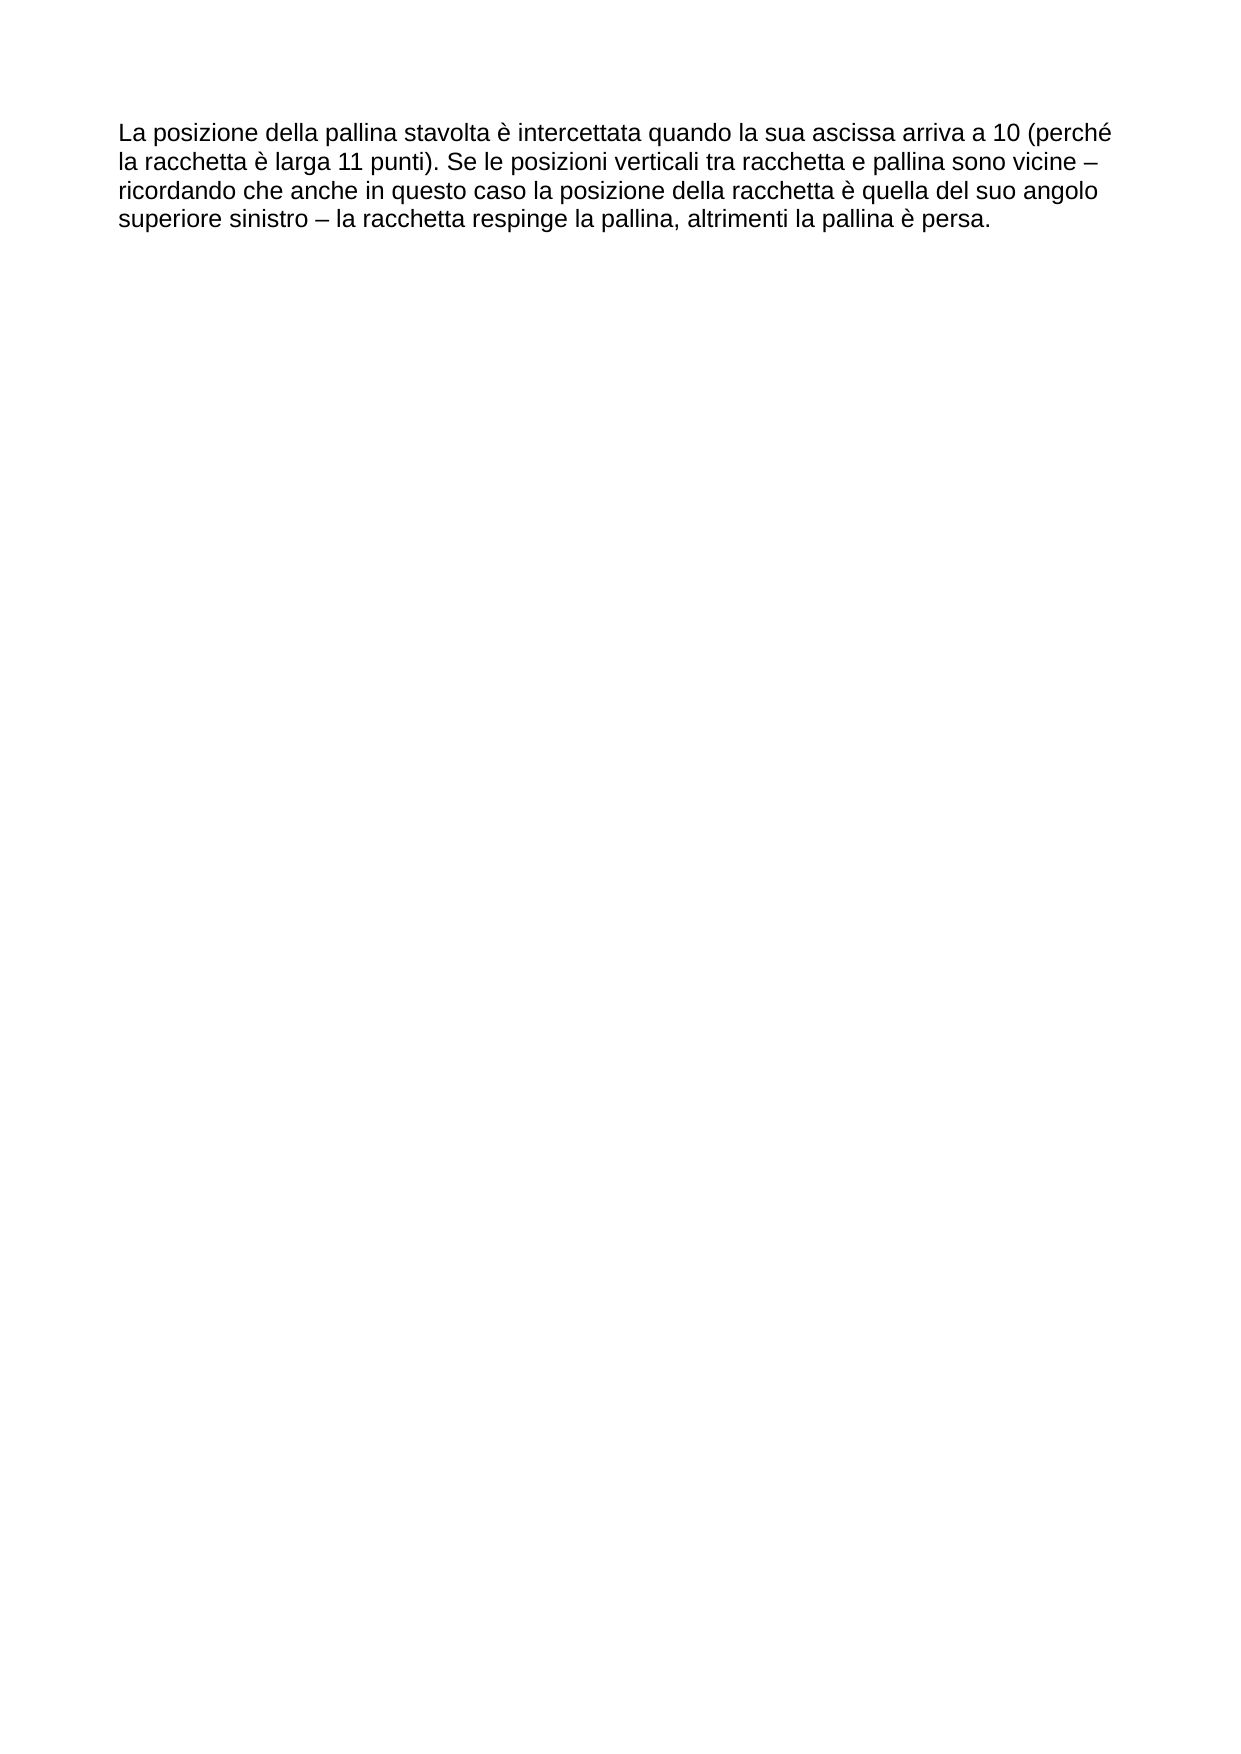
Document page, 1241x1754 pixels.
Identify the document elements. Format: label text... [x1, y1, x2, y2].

text La posizione della pallina stavolta è intercettata quando la sua ascissa arriva a 10 (perché la racchetta è larga 11 punti). Se le posizioni verticali tra racchetta e pallina sono vicine – ricordando che anche in questo caso la posizione della racchetta è quella del suo angolo superiore sinistro – la racchetta respinge la pallina, altrimenti la pallina è persa. [118, 118, 1122, 233]
